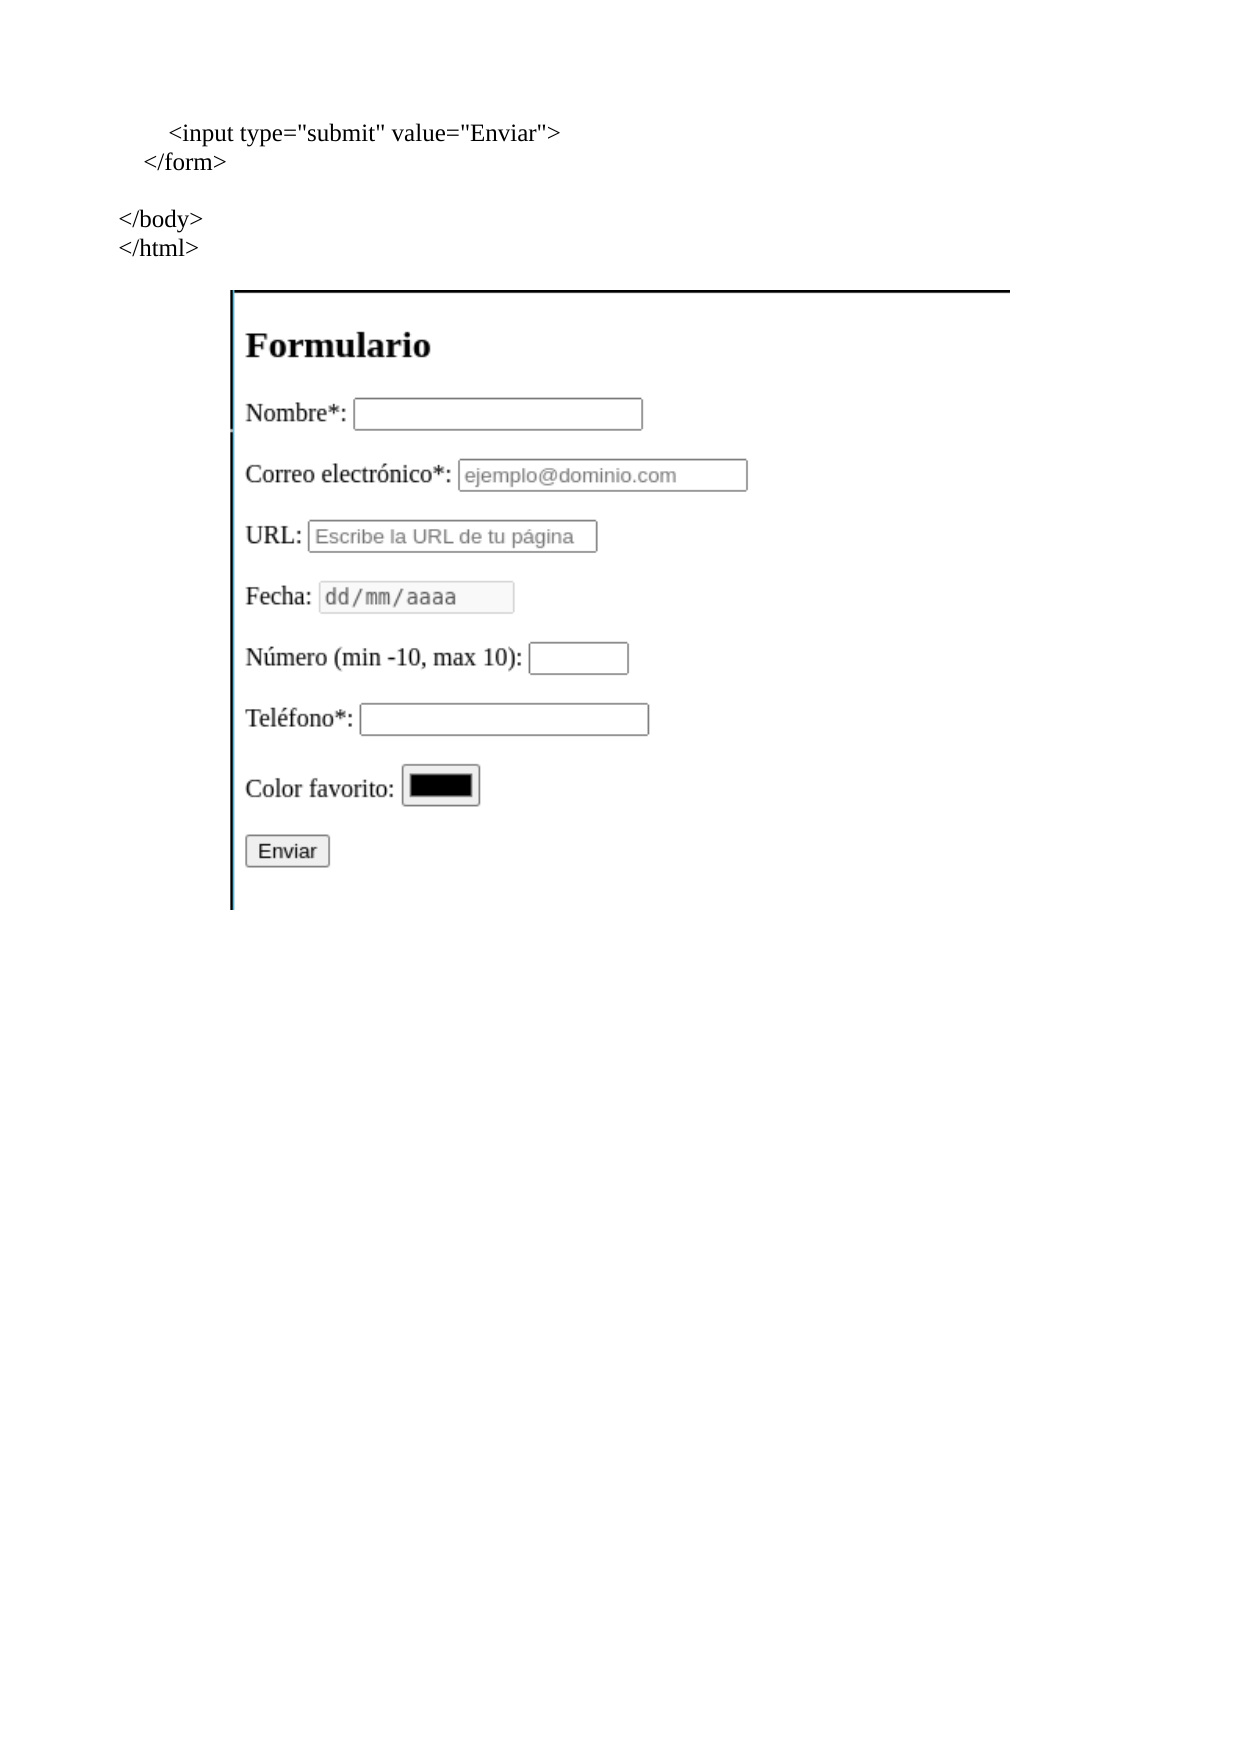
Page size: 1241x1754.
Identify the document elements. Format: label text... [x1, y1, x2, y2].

picture [230, 290, 1010, 910]
text </form> [118, 147, 1122, 176]
text </html> [118, 233, 1122, 262]
text </body> [118, 204, 1122, 233]
text <input type="submit" value="Enviar"> [118, 118, 1122, 147]
